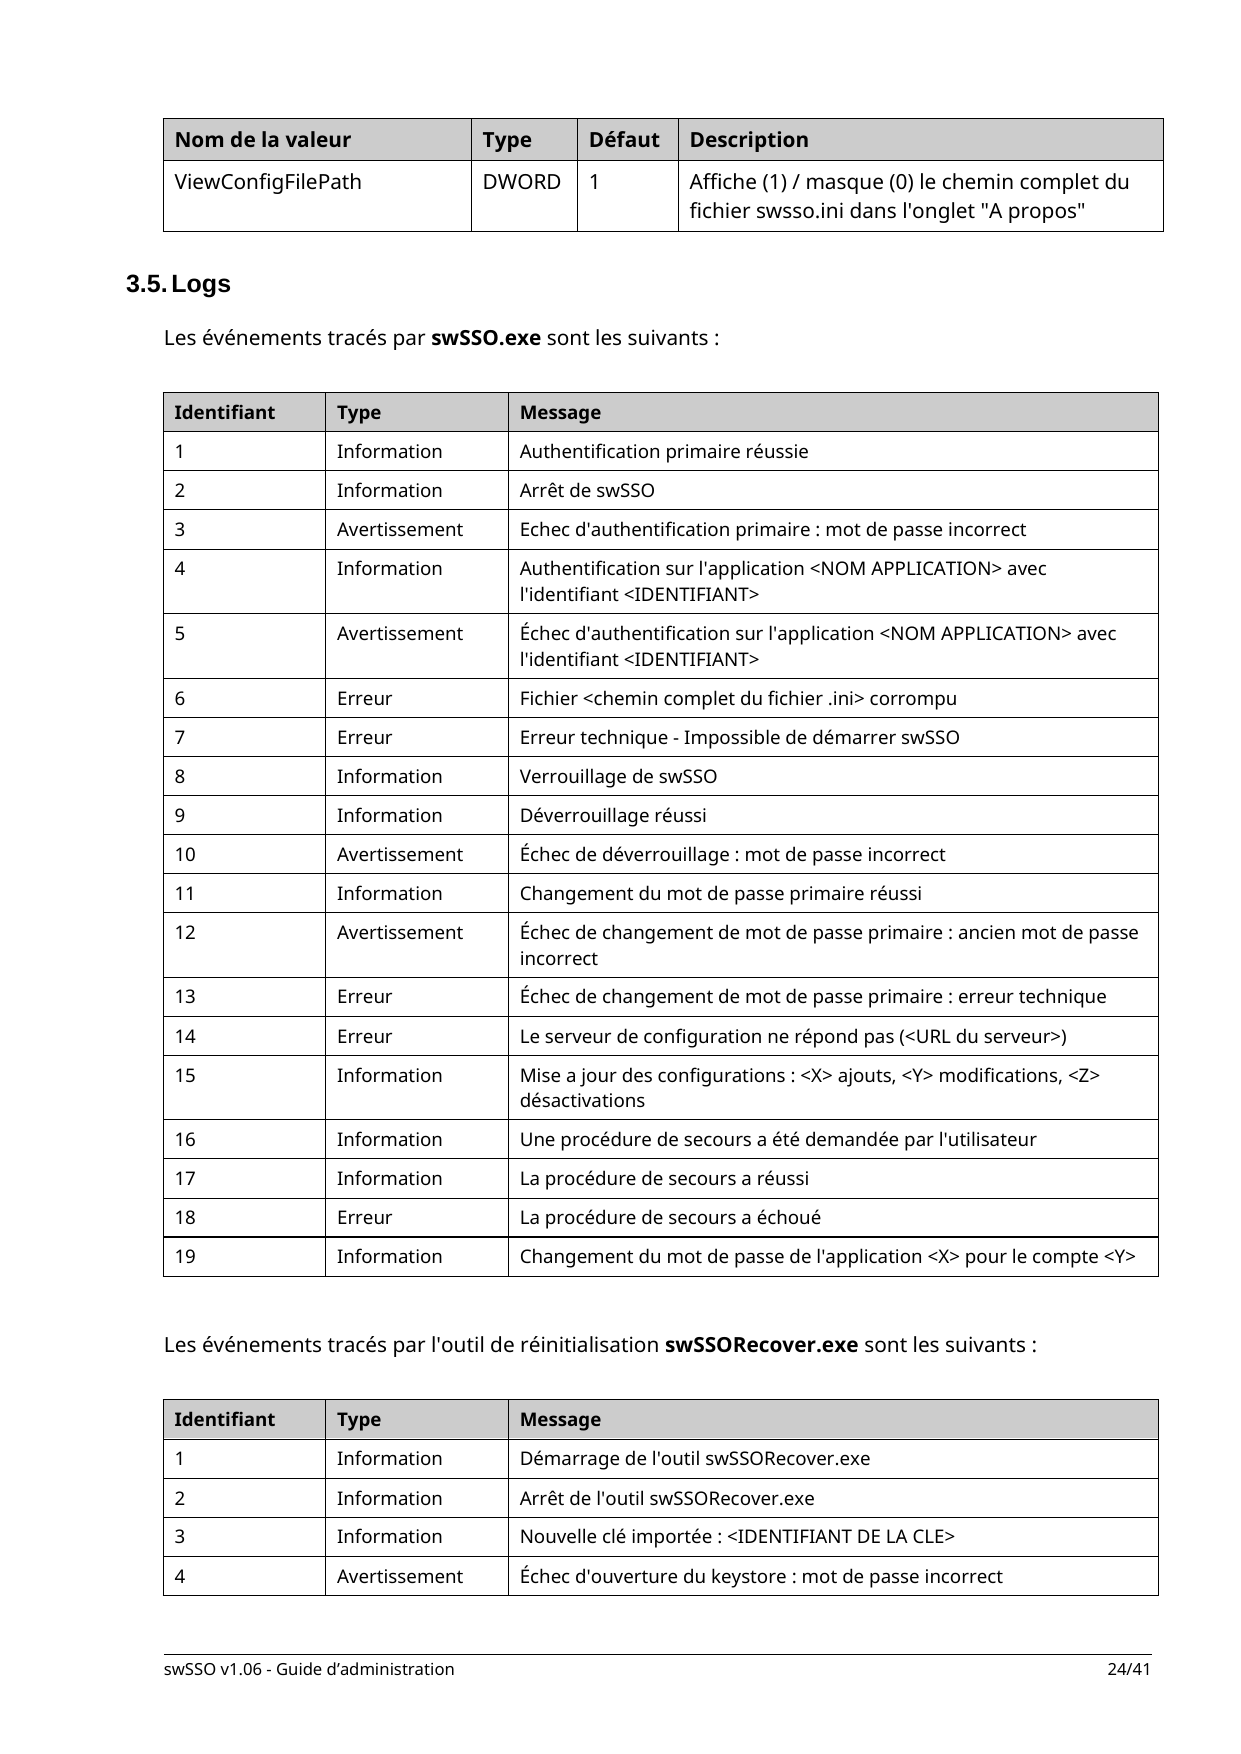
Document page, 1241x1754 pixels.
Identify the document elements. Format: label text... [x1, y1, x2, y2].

table_cell 10 [164, 835, 325, 873]
table_header Nom de la valeur [164, 119, 471, 160]
table_header Type [326, 1400, 508, 1438]
table_cell Avertissement [326, 913, 508, 977]
table_cell 2 [164, 1479, 325, 1517]
table_cell Une procédure de secours a été demandée par l'utilisateur [509, 1120, 1158, 1158]
table_cell Nouvelle clé importée : <IDENTIFIANT DE LA CLE> [509, 1518, 1158, 1556]
table_cell DWORD [472, 161, 577, 231]
table_cell Échec de changement de mot de passe primaire : erreur technique [509, 978, 1158, 1016]
table_cell 13 [164, 978, 325, 1016]
table_cell Déverrouillage réussi [509, 796, 1158, 834]
table_header Description [679, 119, 1163, 160]
table_cell Information [326, 550, 508, 613]
table_cell 14 [164, 1017, 325, 1055]
table_cell 3 [164, 510, 325, 548]
table_cell 1 [578, 161, 678, 231]
table_cell Avertissement [326, 1557, 508, 1595]
table_cell Erreur [326, 679, 508, 717]
table_cell 12 [164, 913, 325, 977]
table_cell Démarrage de l'outil swSSORecover.exe [509, 1440, 1158, 1477]
table_cell Échec de déverrouillage : mot de passe incorrect [509, 835, 1158, 873]
table_cell Information [326, 1056, 508, 1119]
table_cell Échec de changement de mot de passe primaire : ancien mot de passe incorrect [509, 913, 1158, 977]
table_cell Affiche (1) / masque (0) le chemin complet du fichier swsso.ini dans l'onglet "A propos" [679, 161, 1163, 231]
table_cell Avertissement [326, 510, 508, 548]
table_cell Avertissement [326, 835, 508, 873]
table_cell Information [326, 1120, 508, 1158]
table_cell Information [326, 471, 508, 509]
table_cell Échec d'authentification sur l'application <NOM APPLICATION> avec l'identifiant <IDENTIFIANT> [509, 614, 1158, 678]
table_cell 9 [164, 796, 325, 834]
table_header Défaut [578, 119, 678, 160]
table_cell 15 [164, 1056, 325, 1119]
table_cell ViewConfigFilePath [164, 161, 471, 231]
table_cell 17 [164, 1159, 325, 1197]
table_cell Changement du mot de passe primaire réussi [509, 874, 1158, 912]
table_cell Échec d'ouverture du keystore : mot de passe incorrect [509, 1557, 1158, 1595]
table_cell Echec d'authentification primaire : mot de passe incorrect [509, 510, 1158, 548]
table_cell 1 [164, 432, 325, 470]
table_cell Information [326, 757, 508, 795]
text Les événements tracés par swSSO.exe sont les suivants : [164, 323, 1152, 351]
table_cell Erreur [326, 1017, 508, 1055]
table_cell Erreur [326, 1199, 508, 1236]
table_cell La procédure de secours a échoué [509, 1199, 1158, 1236]
table_header Identifiant [164, 393, 325, 431]
table_cell Arrêt de swSSO [509, 471, 1158, 509]
table_cell 1 [164, 1440, 325, 1477]
table_cell Erreur technique - Impossible de démarrer swSSO [509, 718, 1158, 756]
table_cell Le serveur de configuration ne répond pas (<URL du serveur>) [509, 1017, 1158, 1055]
table_cell Information [326, 1440, 508, 1477]
table_cell Information [326, 874, 508, 912]
table_cell 16 [164, 1120, 325, 1158]
table_header Type [472, 119, 577, 160]
table_cell Information [326, 432, 508, 470]
table_cell 19 [164, 1238, 325, 1276]
table_cell 8 [164, 757, 325, 795]
subtitle Logs [126, 269, 1152, 298]
table_cell Fichier <chemin complet du fichier .ini> corrompu [509, 679, 1158, 717]
table_cell Authentification sur l'application <NOM APPLICATION> avec l'identifiant <IDENTIFIANT> [509, 550, 1158, 613]
table_cell 3 [164, 1518, 325, 1556]
table_cell 5 [164, 614, 325, 678]
table_cell Arrêt de l'outil swSSORecover.exe [509, 1479, 1158, 1517]
table_cell Erreur [326, 978, 508, 1016]
table_cell Verrouillage de swSSO [509, 757, 1158, 795]
table_cell Information [326, 1518, 508, 1556]
table_cell 18 [164, 1199, 325, 1236]
table_cell Erreur [326, 718, 508, 756]
table_cell 4 [164, 550, 325, 613]
table_cell Avertissement [326, 614, 508, 678]
table_cell Information [326, 1479, 508, 1517]
table_cell 2 [164, 471, 325, 509]
table_cell Information [326, 1238, 508, 1276]
table_header Identifiant [164, 1400, 325, 1438]
table_cell 11 [164, 874, 325, 912]
table_cell La procédure de secours a réussi [509, 1159, 1158, 1197]
table_header Type [326, 393, 508, 431]
table_cell 4 [164, 1557, 325, 1595]
table_cell Information [326, 796, 508, 834]
table_cell 6 [164, 679, 325, 717]
table_cell Changement du mot de passe de l'application <X> pour le compte <Y> [509, 1238, 1158, 1276]
table_cell Authentification primaire réussie [509, 432, 1158, 470]
table_cell Mise a jour des configurations : <X> ajouts, <Y> modifications, <Z> désactivations [509, 1056, 1158, 1119]
table_header Message [509, 393, 1158, 431]
table_cell Information [326, 1159, 508, 1197]
table_header Message [509, 1400, 1158, 1438]
text Les événements tracés par l'outil de réinitialisation swSSORecover.exe sont les suivants : [164, 1330, 1152, 1358]
table_cell 7 [164, 718, 325, 756]
